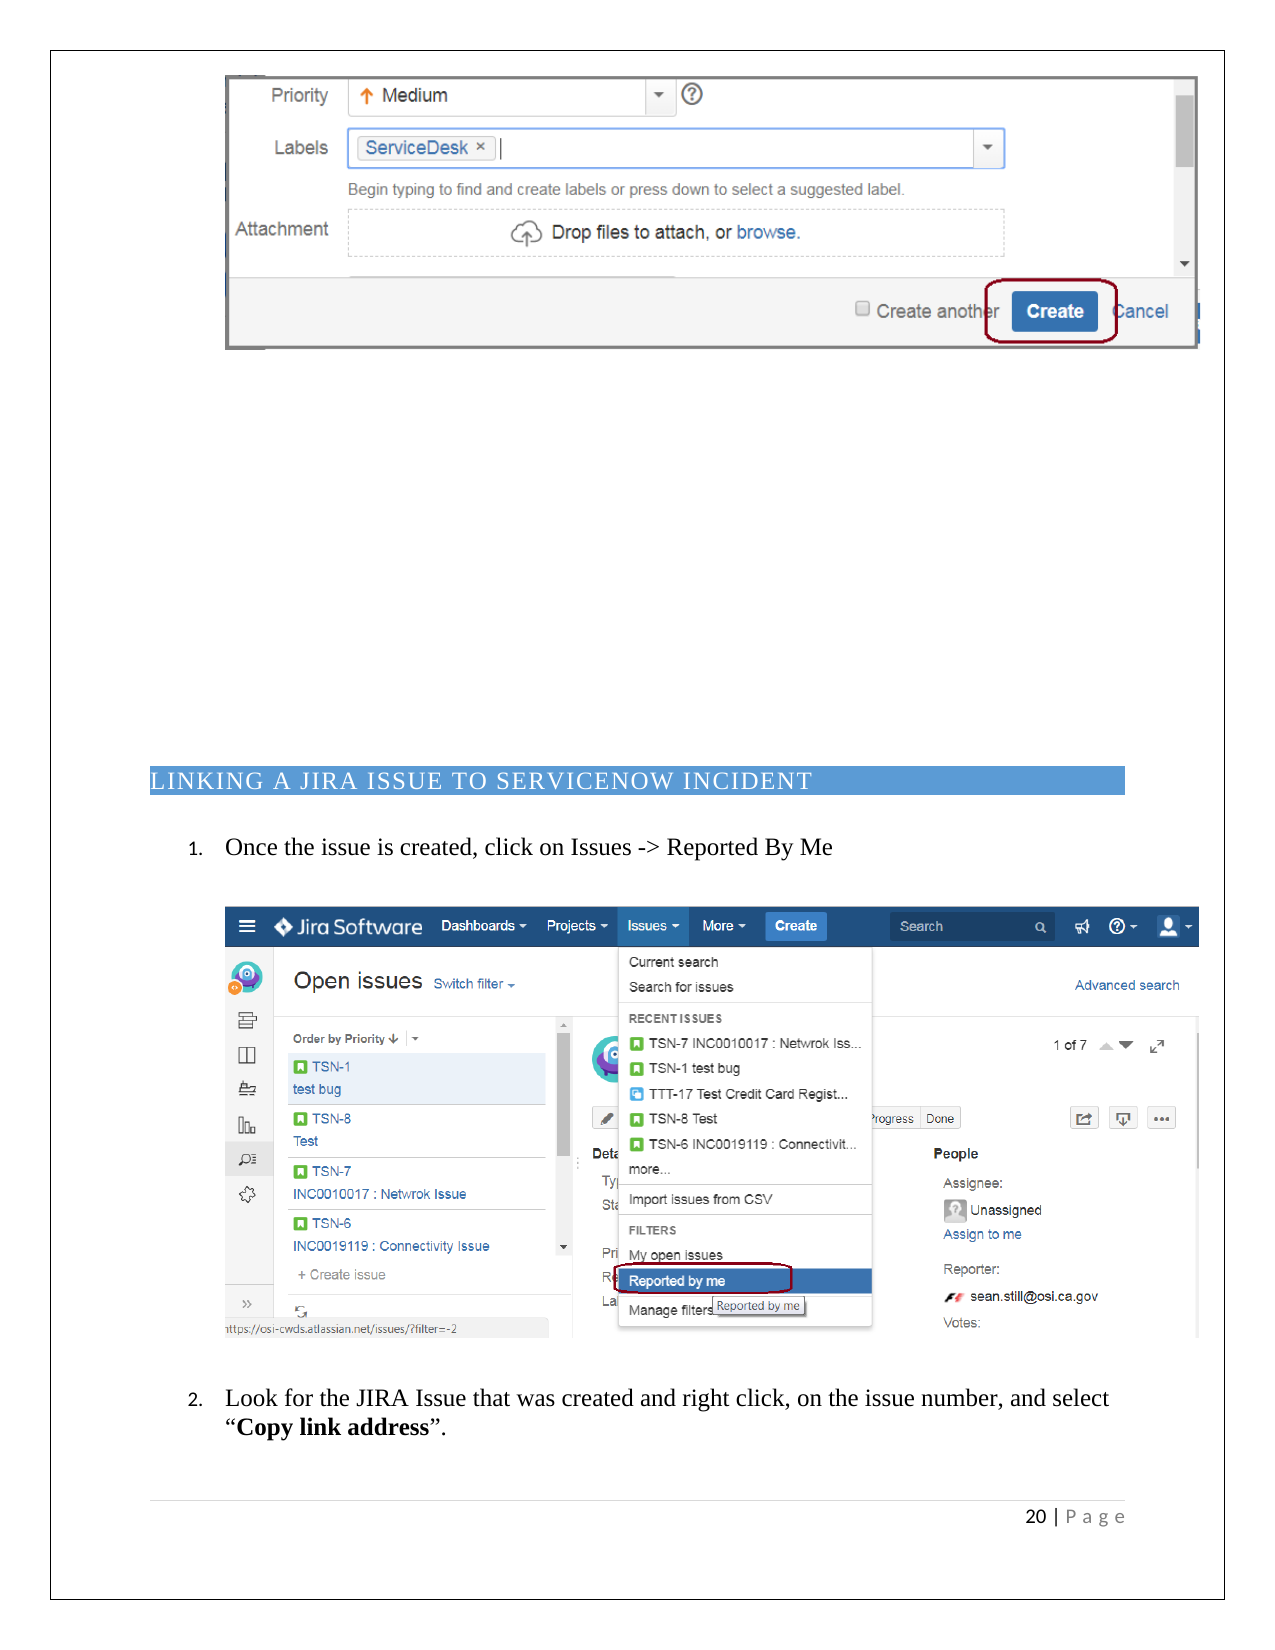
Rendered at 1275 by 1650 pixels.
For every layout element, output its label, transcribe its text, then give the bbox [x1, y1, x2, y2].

list Look for the JIRA Issue that was created and right click, on the issue number, and select “Copy link address”. [187, 1383, 1125, 1440]
subtitle LINKING A JIRA ISSUE TO SERVICENOW INCIDENT [150, 766, 1125, 795]
list Once the issue is created, click on Issues -> Reported By Me [187, 832, 1125, 861]
